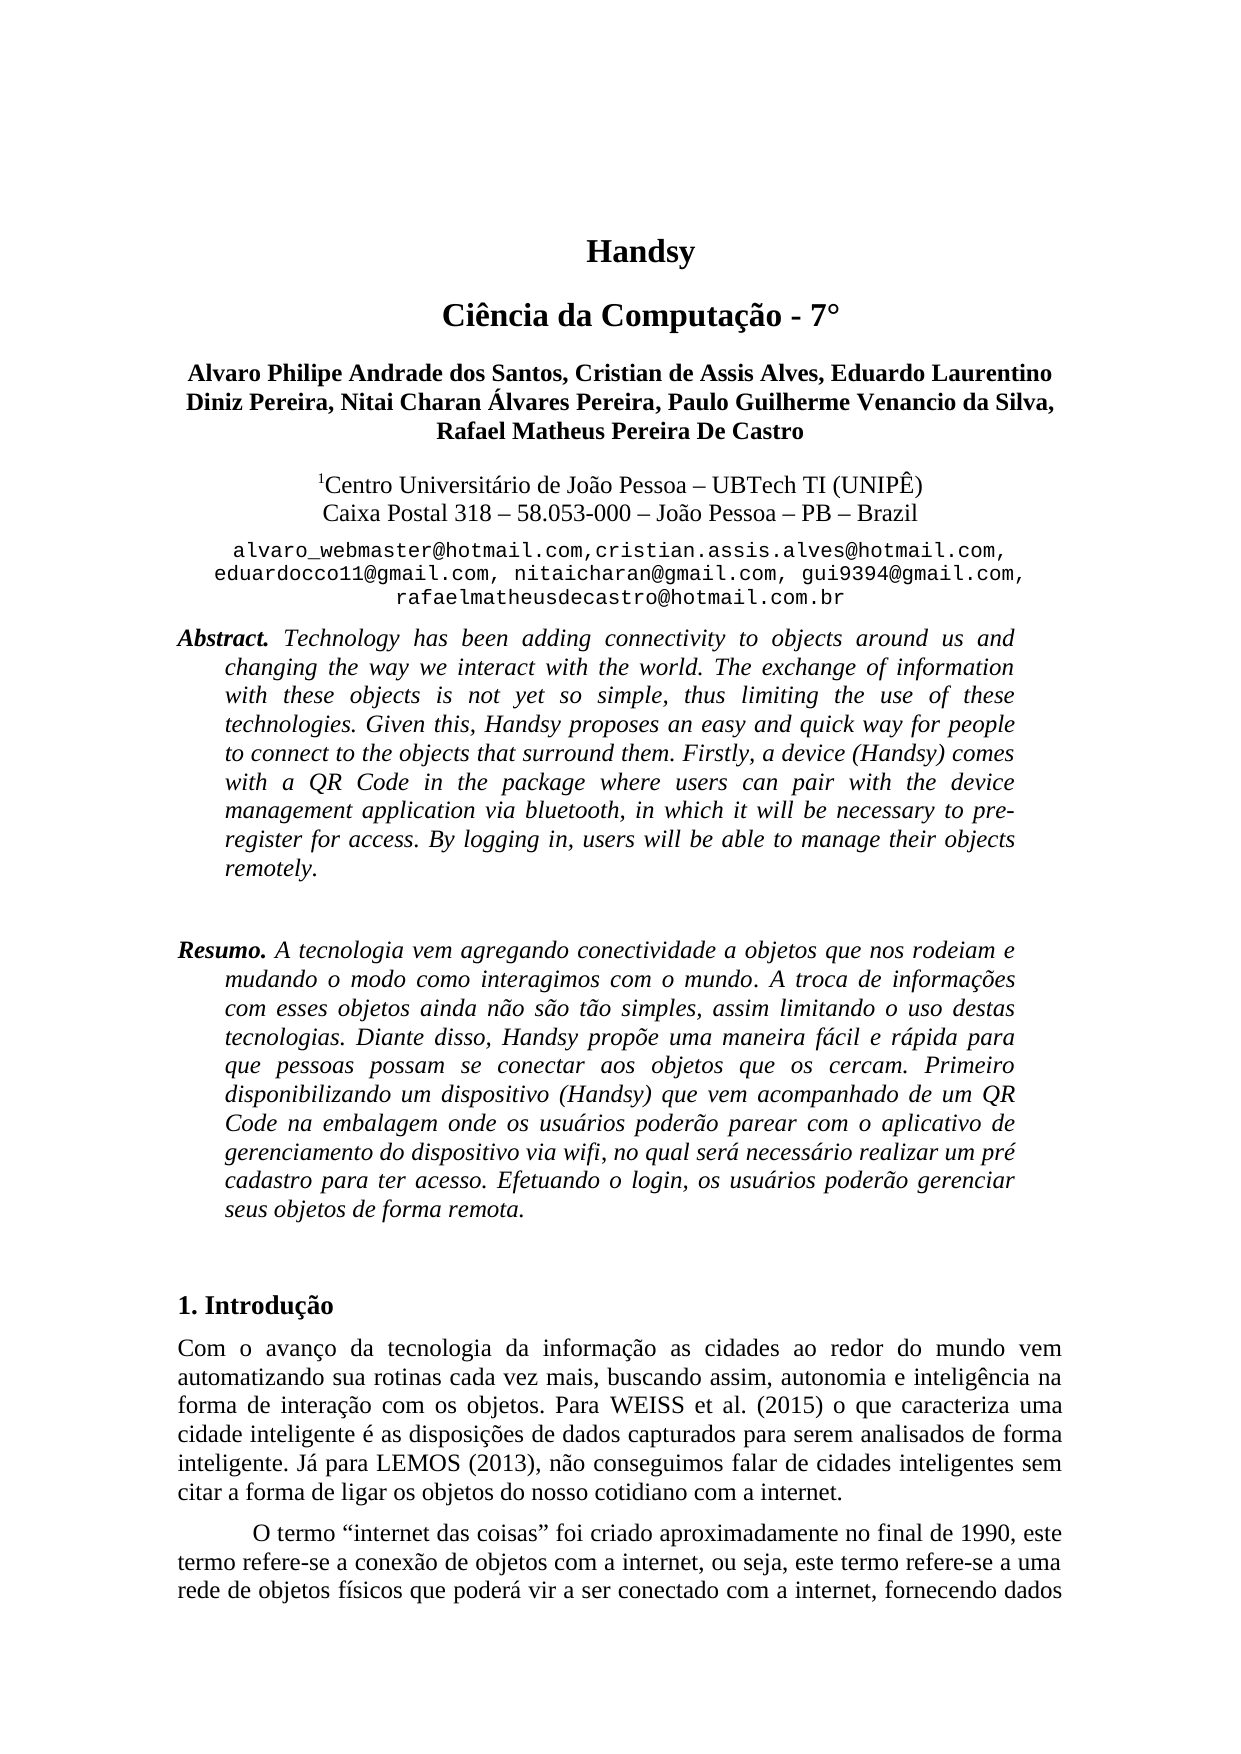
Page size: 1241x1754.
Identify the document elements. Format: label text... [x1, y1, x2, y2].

subtitle 1. Introdução [177, 1289, 1063, 1321]
text Com o avanço da tecnologia da informação as cidades ao redor do mundo vem automatizando sua rotinas cada vez mais, buscando assim, autonomia e inteligência na forma de interação com os objetos. Para WEISS et al. (2015) o que caracteriza uma cidade inteligente é as disposições de dados capturados para serem analisados de forma inteligente. Já para LEMOS (2013), não conseguimos falar de cidades inteligentes sem citar a forma de ligar os objetos do nosso cotidiano com a internet. [177, 1333, 1063, 1506]
text alvaro_webmaster@hotmail.com,cristian.assis.alves@hotmail.com, eduardocco11@gmail.com, nitaicharan@gmail.com, gui9394@gmail.com, rafaelmatheusdecastro@hotmail.com.br [177, 540, 1063, 611]
text 1Centro Universitário de João Pessoa – UBTech TI (UNIPÊ) Caixa Postal 318 – 58.053-000 – João Pessoa – PB – Brazil [177, 470, 1063, 527]
text Alvaro Philipe Andrade dos Santos, Cristian de Assis Alves, Eduardo Laurentino Diniz Pereira, Nitai Charan Álvares Pereira, Paulo Guilherme Venancio da Silva, Rafael Matheus Pereira De Castro [177, 358, 1063, 445]
text Resumo. A tecnologia vem agregando conectividade a objetos que nos rodeiam e mudando o modo como interagimos com o mundo. A troca de informações com esses objetos ainda não são tão simples, assim limitando o uso destas tecnologias. Diante disso, Handsy propõe uma maneira fácil e rápida para que pessoas possam se conectar aos objetos que os cercam. Primeiro disponibilizando um dispositivo (Handsy) que vem acompanhado de um QR Code na embalagem onde os usuários poderão parear com o aplicativo de gerenciamento do dispositivo via wifi, no qual será necessário realizar um pré cadastro para ter acesso. Efetuando o login, os usuários poderão gerenciar seus objetos de forma remota. [177, 936, 1016, 1223]
text O termo “internet das coisas” foi criado aproximadamente no final de 1990, este termo refere-se a conexão de objetos com a internet, ou seja, este termo refere-se a uma rede de objetos físicos que poderá vir a ser conectado com a internet, fornecendo dados [177, 1518, 1063, 1604]
title Ciência da Computação - 7° [177, 295, 1063, 333]
text Abstract. Technology has been adding connectivity to objects around us and changing the way we interact with the world. The exchange of information with these objects is not yet so simple, thus limiting the use of these technologies. Given this, Handsy proposes an easy and quick way for people to connect to the objects that surround them. Firstly, a device (Handsy) comes with a QR Code in the package where users can pair with the device management application via bluetooth, in which it will be necessary to pre-register for access. By logging in, users will be able to manage their objects remotely. [177, 623, 1016, 882]
title Handsy [177, 232, 1063, 270]
